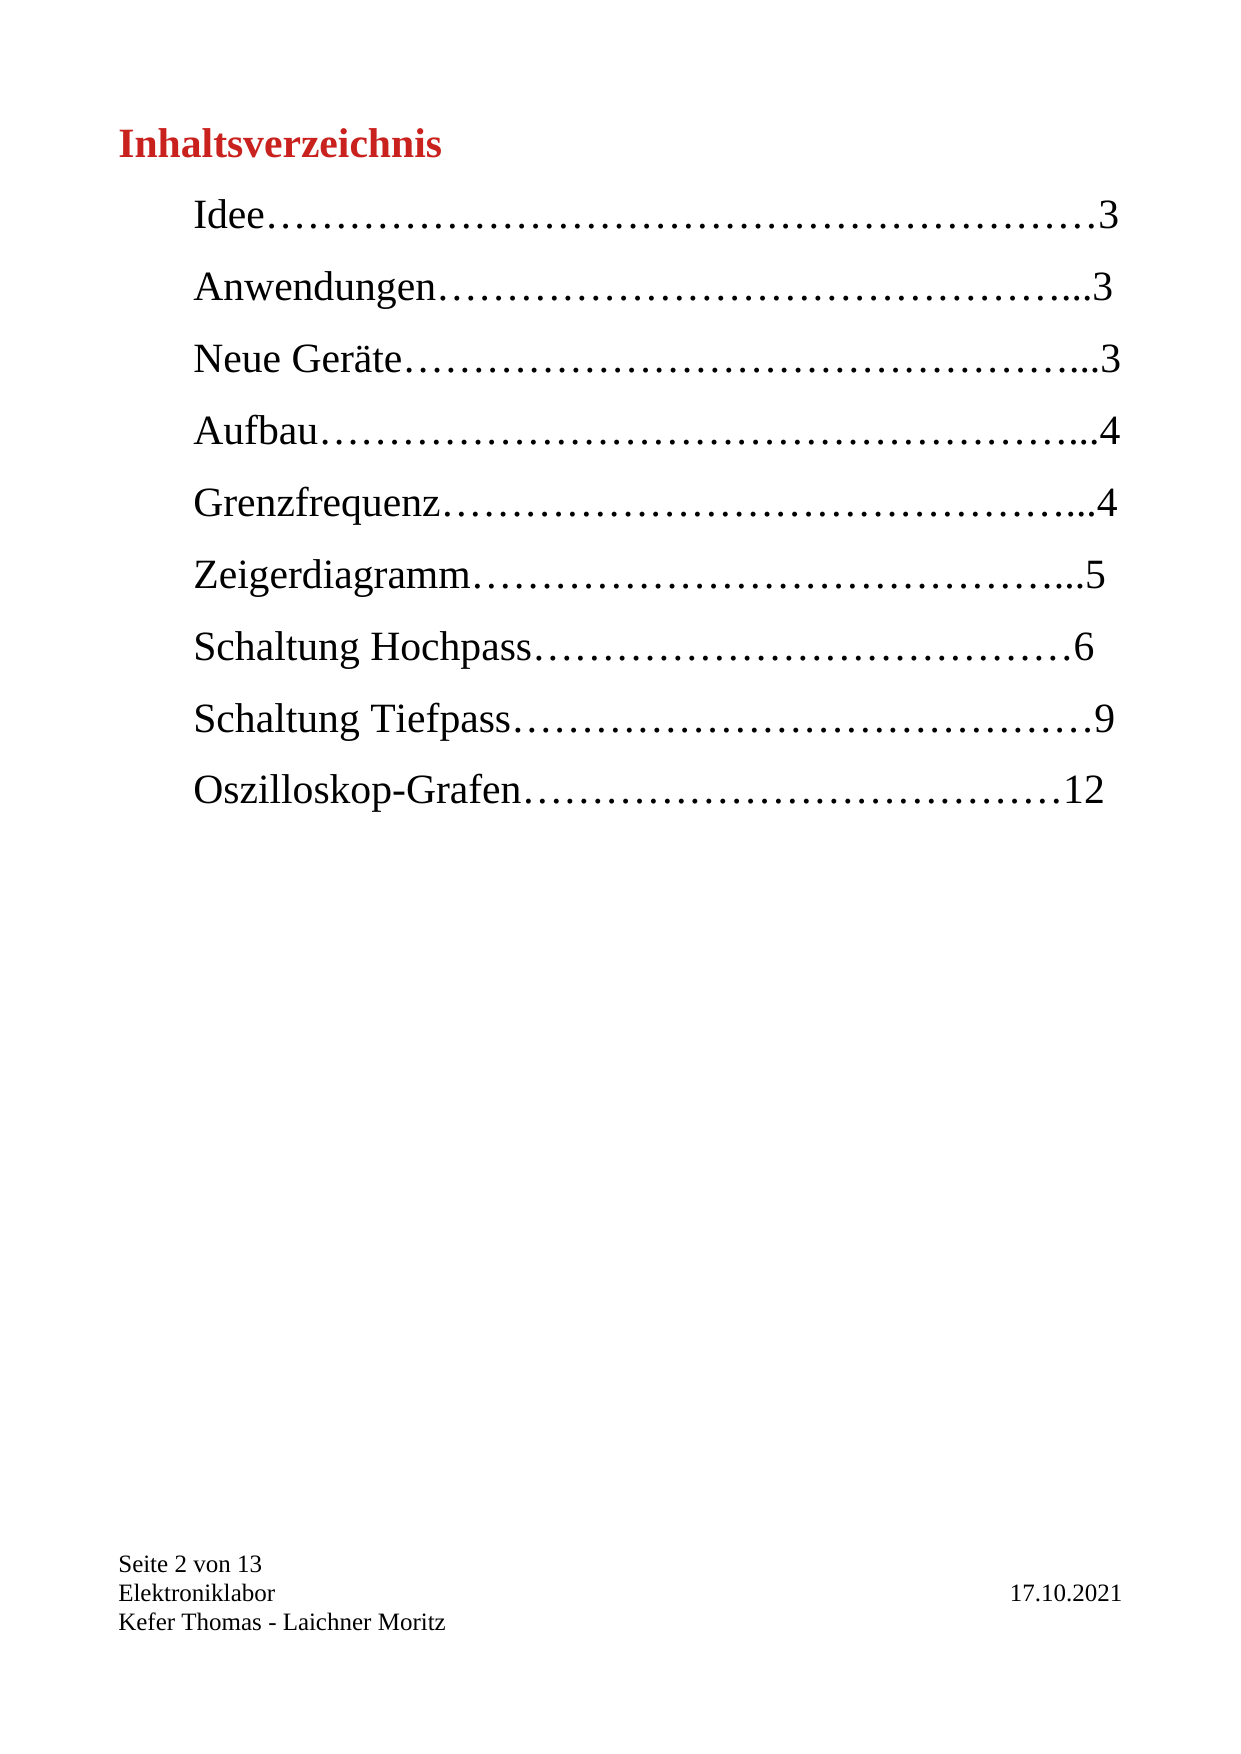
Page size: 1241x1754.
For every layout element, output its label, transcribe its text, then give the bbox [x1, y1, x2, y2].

text Grenzfrequenz………………………………………...4 [118, 477, 1122, 525]
text Schaltung Hochpass…………………………………6 [118, 621, 1122, 669]
text Neue Geräte…………………………………………...3 [118, 334, 1122, 382]
text Anwendungen………………………………………...3 [118, 262, 1122, 310]
text Schaltung Tiefpass……………………………………9 [118, 693, 1122, 741]
text Oszilloskop-Grafen…………………………………12 [118, 765, 1122, 813]
text Zeigerdiagramm……………………………………...5 [118, 549, 1122, 597]
text Idee……………………………………………………3 [118, 190, 1122, 238]
text Inhaltsverzeichnis [118, 118, 1122, 166]
text Aufbau………………………………………………...4 [118, 406, 1122, 453]
